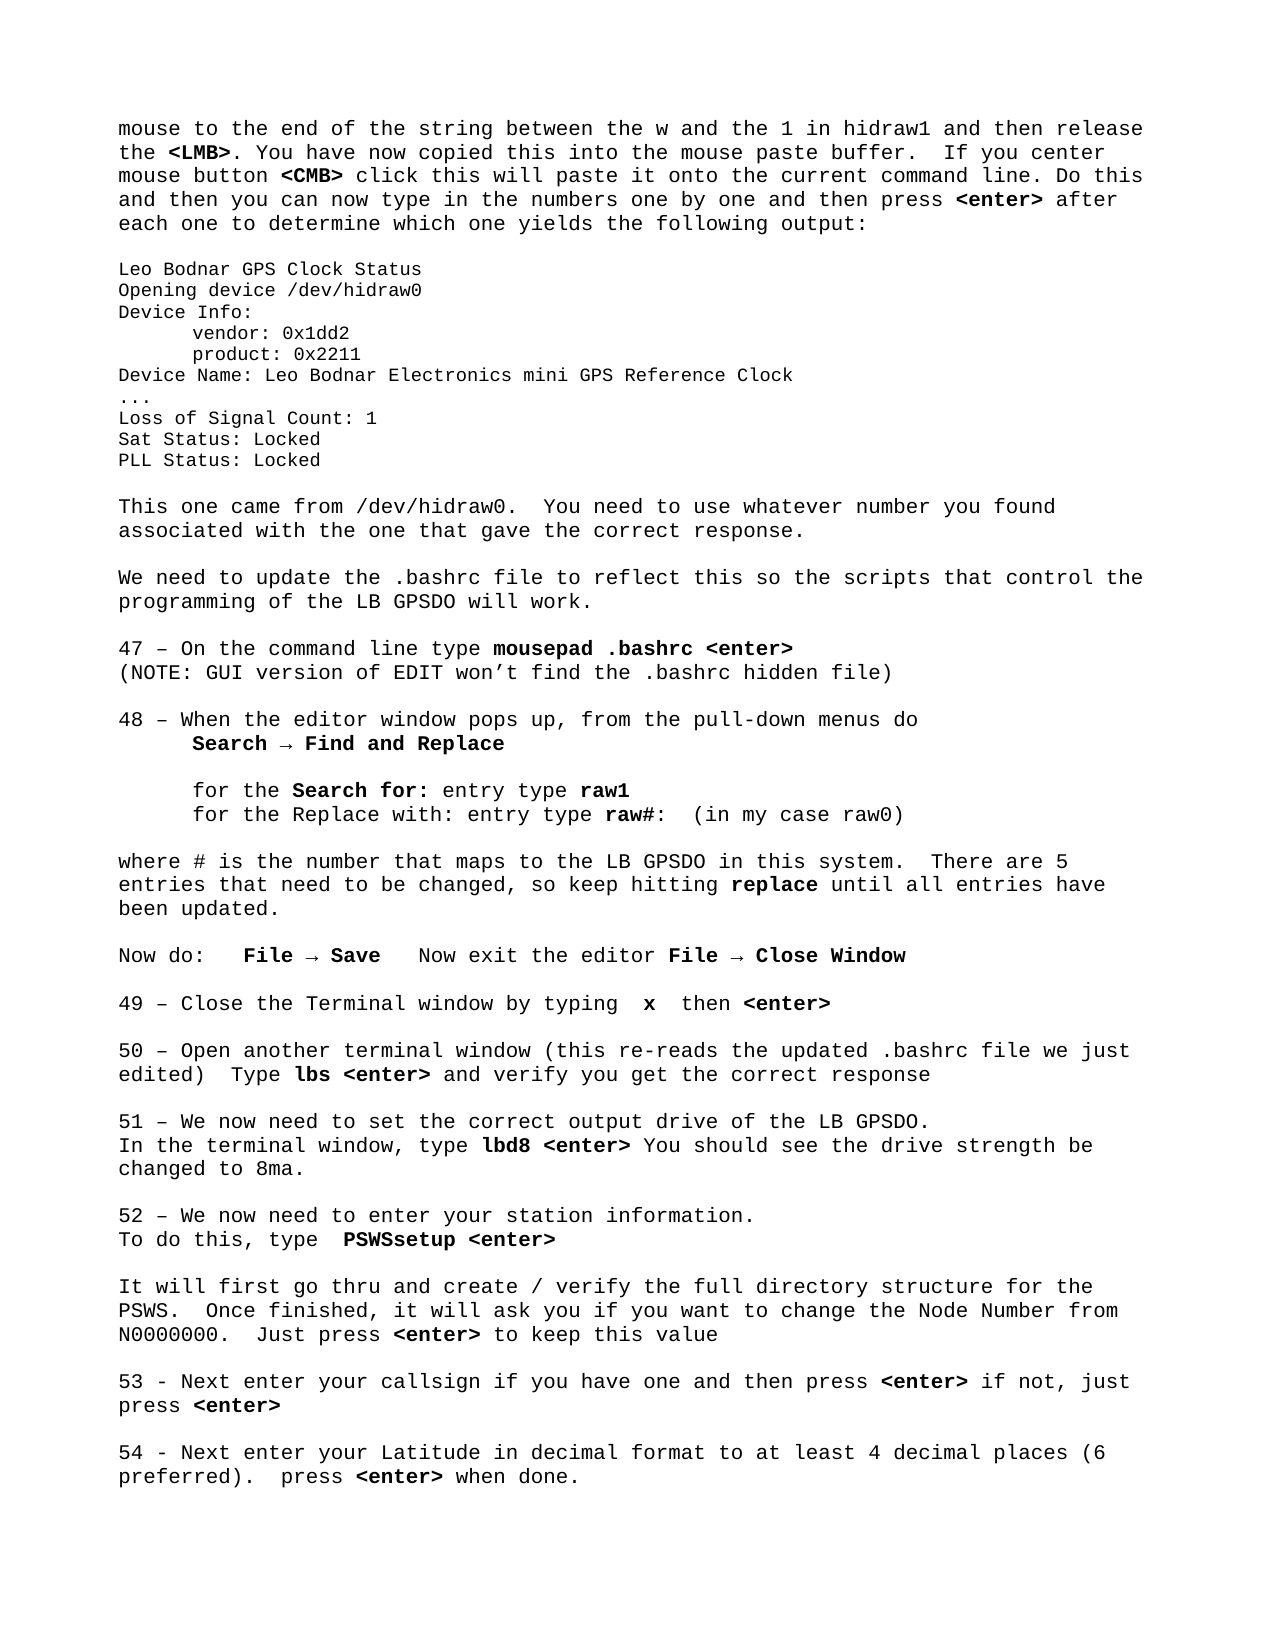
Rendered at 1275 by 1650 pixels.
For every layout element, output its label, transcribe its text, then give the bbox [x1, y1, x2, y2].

text We need to update the .bashrc file to reflect this so the scripts that control the programming of the LB GPSDO will work. [118, 567, 1157, 614]
text 54 - Next enter your Latitude in decimal format to at least 4 decimal places (6 preferred). press <enter> when done. [118, 1442, 1157, 1489]
text product: 0x2211 [118, 345, 1157, 366]
text for the Search for: entry type raw1 [118, 780, 1157, 803]
text ... [118, 387, 1157, 409]
text 49 – Close the Terminal window by typing x then <enter> [118, 993, 1157, 1016]
text for the Replace with: entry type raw#: (in my case raw0) [118, 803, 1157, 827]
text vendor: 0x1dd2 [118, 324, 1157, 345]
text 51 – We now need to set the correct output drive of the LB GPSDO. [118, 1111, 1157, 1134]
text Device Info: [118, 302, 1157, 324]
text Device Name: Leo Bodnar Electronics mini GPS Reference Clock [118, 366, 1157, 387]
text To do this, type PSWSsetup <enter> [118, 1229, 1157, 1253]
text where # is the number that maps to the LB GPSDO in this system. There are 5 entries that need to be changed, so keep hitting replace until all entries have been updated. [118, 851, 1157, 922]
text 47 – On the command line type mousepad .bashrc <enter> [118, 638, 1157, 662]
text Search → Find and Replace [118, 733, 1157, 756]
text Sat Status: Locked [118, 430, 1157, 451]
text Loss of Signal Count: 1 [118, 409, 1157, 430]
text mouse to the end of the string between the w and the 1 in hidraw1 and then release the <LMB>. You have now copied this into the mouse paste buffer. If you center mouse button <CMB> click this will paste it onto the current command line. Do this and then you can now type in the numbers one by one and then press <enter> after each one to determine which one yields the following output: [118, 118, 1157, 236]
text 53 - Next enter your callsign if you have one and then press <enter> if not, just press <enter> [118, 1371, 1157, 1418]
text (NOTE: GUI version of EDIT won’t find the .bashrc hidden file) [118, 662, 1157, 685]
text It will first go thru and create / verify the full directory structure for the PSWS. Once finished, it will ask you if you want to change the Node Number from N0000000. Just press <enter> to keep this value [118, 1276, 1157, 1347]
text Leo Bodnar GPS Clock Status [118, 260, 1157, 281]
text Now do: File → Save Now exit the editor File → Close Window [118, 945, 1157, 969]
text In the terminal window, type lbd8 <enter> You should see the drive strength be changed to 8ma. [118, 1134, 1157, 1182]
text 48 – When the editor window pops up, from the pull-down menus do [118, 709, 1157, 733]
text This one came from /dev/hidraw0. You need to use whatever number you found associated with the one that gave the correct response. [118, 496, 1157, 543]
text 52 – We now need to enter your station information. [118, 1206, 1157, 1229]
text Opening device /dev/hidraw0 [118, 281, 1157, 302]
text PLL Status: Locked [118, 451, 1157, 472]
text 50 – Open another terminal window (this re-reads the updated .bashrc file we just edited) Type lbs <enter> and verify you get the correct response [118, 1040, 1157, 1087]
